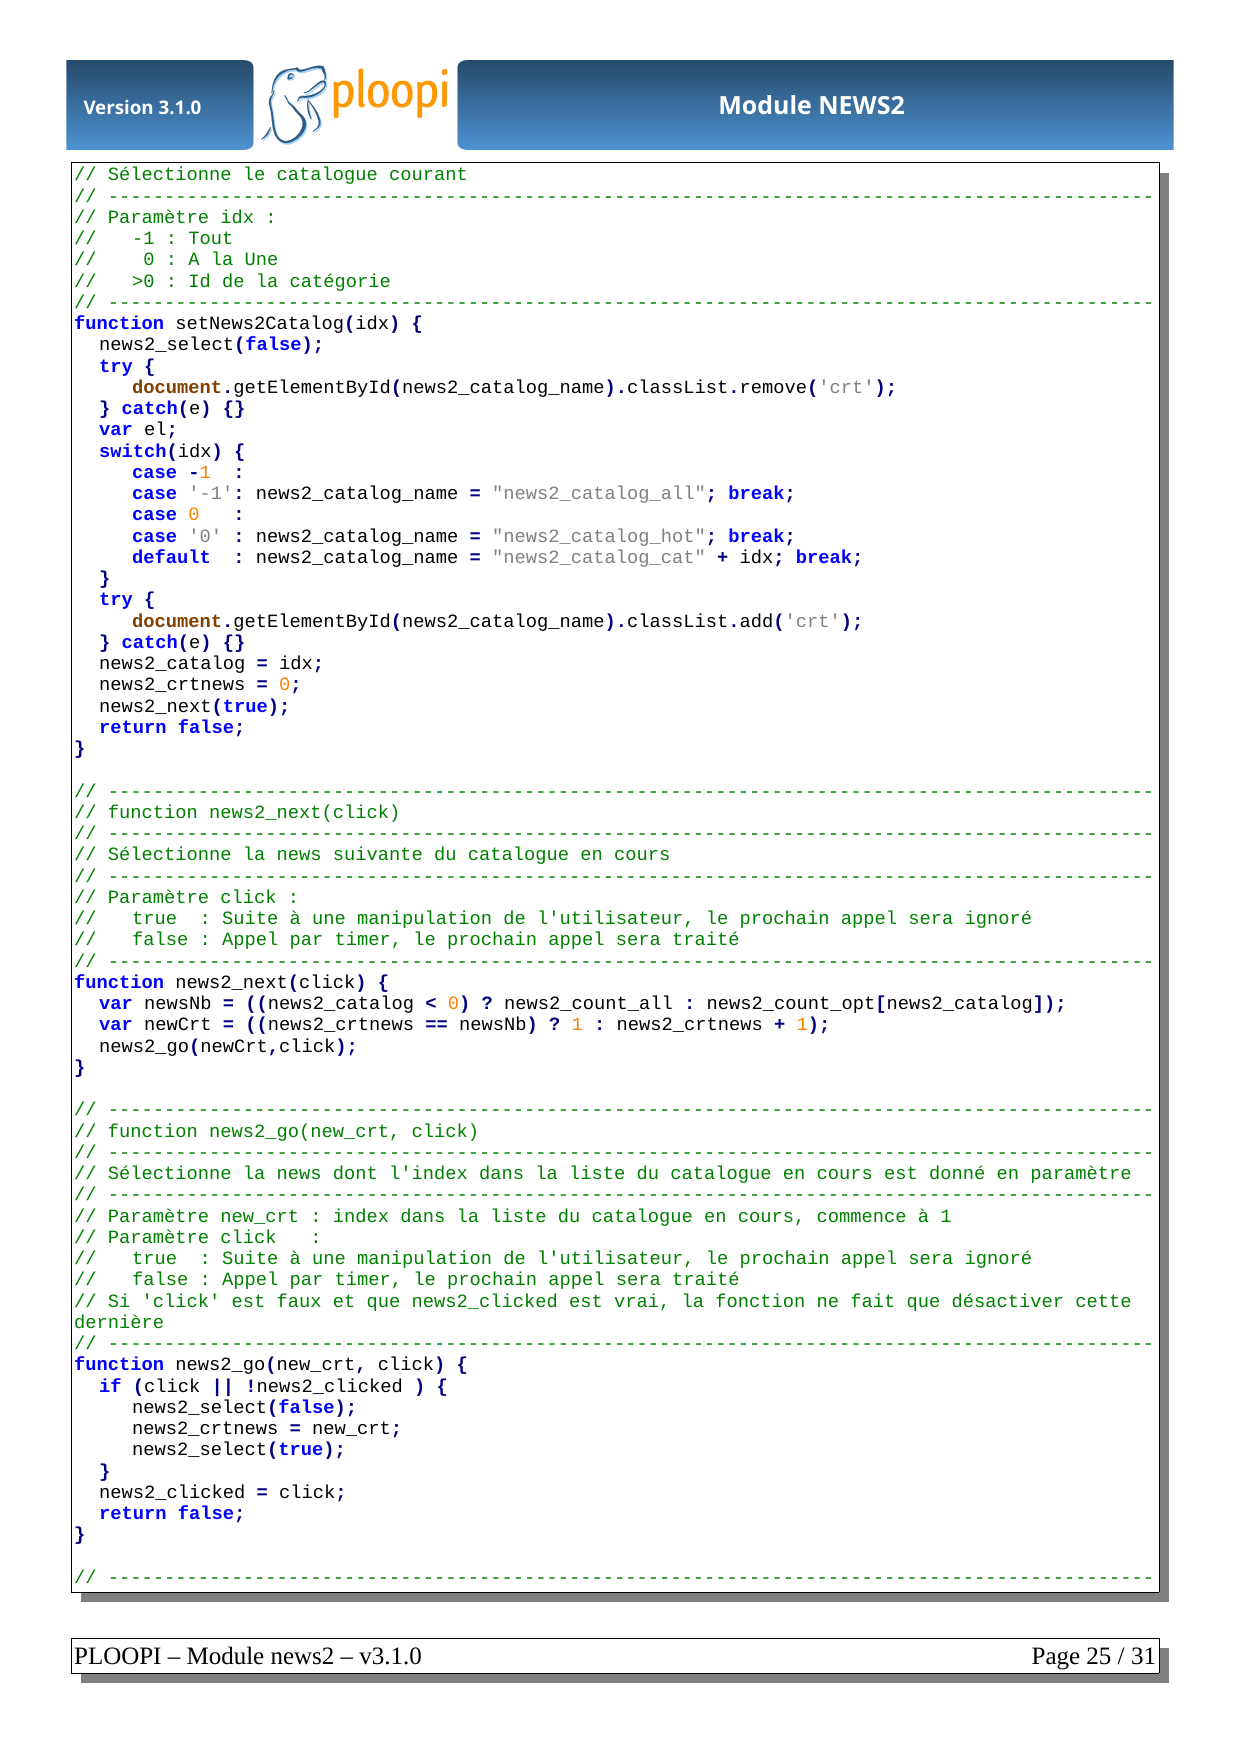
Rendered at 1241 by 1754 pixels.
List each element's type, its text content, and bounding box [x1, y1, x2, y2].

text // --------------------------------------------------------------------------------------------- [72, 948, 1159, 970]
text function news2_go(new_crt, click) { [72, 1352, 1159, 1373]
text function news2_next(click) { [72, 970, 1159, 991]
text // function news2_go(new_crt, click) [72, 1118, 1159, 1140]
text news2_catalog = idx; [72, 651, 1159, 672]
text var el; [72, 417, 1159, 438]
text // -1 : Tout [72, 226, 1159, 247]
text news2_clicked = click; [72, 1480, 1159, 1501]
text // true : Suite à une manipulation de l'utilisateur, le prochain appel sera ignoré [72, 906, 1159, 927]
text // --------------------------------------------------------------------------------------------- [72, 863, 1159, 885]
text case -1 : [72, 460, 1159, 481]
text default : news2_catalog_name = "news2_catalog_cat" + idx; break; [72, 545, 1159, 566]
text // --------------------------------------------------------------------------------------------- [72, 183, 1159, 205]
text news2_select(false); [72, 332, 1159, 353]
text document.getElementById(news2_catalog_name).classList.remove('crt'); [72, 375, 1159, 396]
text // Paramètre click : [72, 1225, 1159, 1246]
text case '-1': news2_catalog_name = "news2_catalog_all"; break; [72, 481, 1159, 502]
text } [72, 566, 1159, 587]
text } catch(e) {} [72, 630, 1159, 651]
text // --------------------------------------------------------------------------------------------- [72, 1565, 1159, 1592]
picture [66, 59, 1174, 153]
text // Paramètre click : [72, 885, 1159, 906]
text // Sélectionne la news dont l'index dans la liste du catalogue en cours est donné en paramètre [72, 1161, 1159, 1182]
text // Paramètre idx : [72, 205, 1159, 226]
text // false : Appel par timer, le prochain appel sera traité [72, 927, 1159, 948]
text // 0 : A la Une [72, 247, 1159, 268]
text // >0 : Id de la catégorie [72, 268, 1159, 290]
text } [72, 1458, 1159, 1480]
text news2_crtnews = new_crt; [72, 1416, 1159, 1437]
text } [72, 1055, 1159, 1079]
text // --------------------------------------------------------------------------------------------- [72, 1140, 1159, 1161]
text // function news2_next(click) [72, 800, 1159, 821]
text try { [72, 587, 1159, 608]
text news2_select(false); [72, 1395, 1159, 1416]
text news2_go(newCrt,click); [72, 1033, 1159, 1055]
text // Sélectionne la news suivante du catalogue en cours [72, 842, 1159, 863]
text switch(idx) { [72, 438, 1159, 460]
text try { [72, 353, 1159, 375]
text // false : Appel par timer, le prochain appel sera traité [72, 1267, 1159, 1288]
text // Paramètre new_crt : index dans la liste du catalogue en cours, commence à 1 [72, 1203, 1159, 1225]
text document.getElementById(news2_catalog_name).classList.add('crt'); [72, 608, 1159, 630]
text } [72, 736, 1159, 760]
text // Si 'click' est faux et que news2_clicked est vrai, la fonction ne fait que désactiver cette dernière [72, 1288, 1159, 1331]
text case 0 : [72, 502, 1159, 523]
text // --------------------------------------------------------------------------------------------- [72, 1331, 1159, 1352]
text news2_select(true); [72, 1437, 1159, 1458]
text function setNews2Catalog(idx) { [72, 311, 1159, 332]
text return false; [72, 715, 1159, 736]
text // --------------------------------------------------------------------------------------------- [72, 778, 1159, 800]
text case '0' : news2_catalog_name = "news2_catalog_hot"; break; [72, 523, 1159, 545]
text news2_next(true); [72, 693, 1159, 715]
text // true : Suite à une manipulation de l'utilisateur, le prochain appel sera ignoré [72, 1246, 1159, 1267]
text news2_crtnews = 0; [72, 672, 1159, 693]
text return false; [72, 1501, 1159, 1522]
text } [72, 1522, 1159, 1546]
text // --------------------------------------------------------------------------------------------- [72, 290, 1159, 311]
text // --------------------------------------------------------------------------------------------- [72, 821, 1159, 842]
text } catch(e) {} [72, 396, 1159, 417]
text if (click || !news2_clicked ) { [72, 1373, 1159, 1395]
text // Sélectionne le catalogue courant [72, 163, 1159, 183]
text // --------------------------------------------------------------------------------------------- [72, 1097, 1159, 1118]
text // --------------------------------------------------------------------------------------------- [72, 1182, 1159, 1203]
text var newsNb = ((news2_catalog < 0) ? news2_count_all : news2_count_opt[news2_catalog]); [72, 991, 1159, 1012]
text var newCrt = ((news2_crtnews == newsNb) ? 1 : news2_crtnews + 1); [72, 1012, 1159, 1033]
